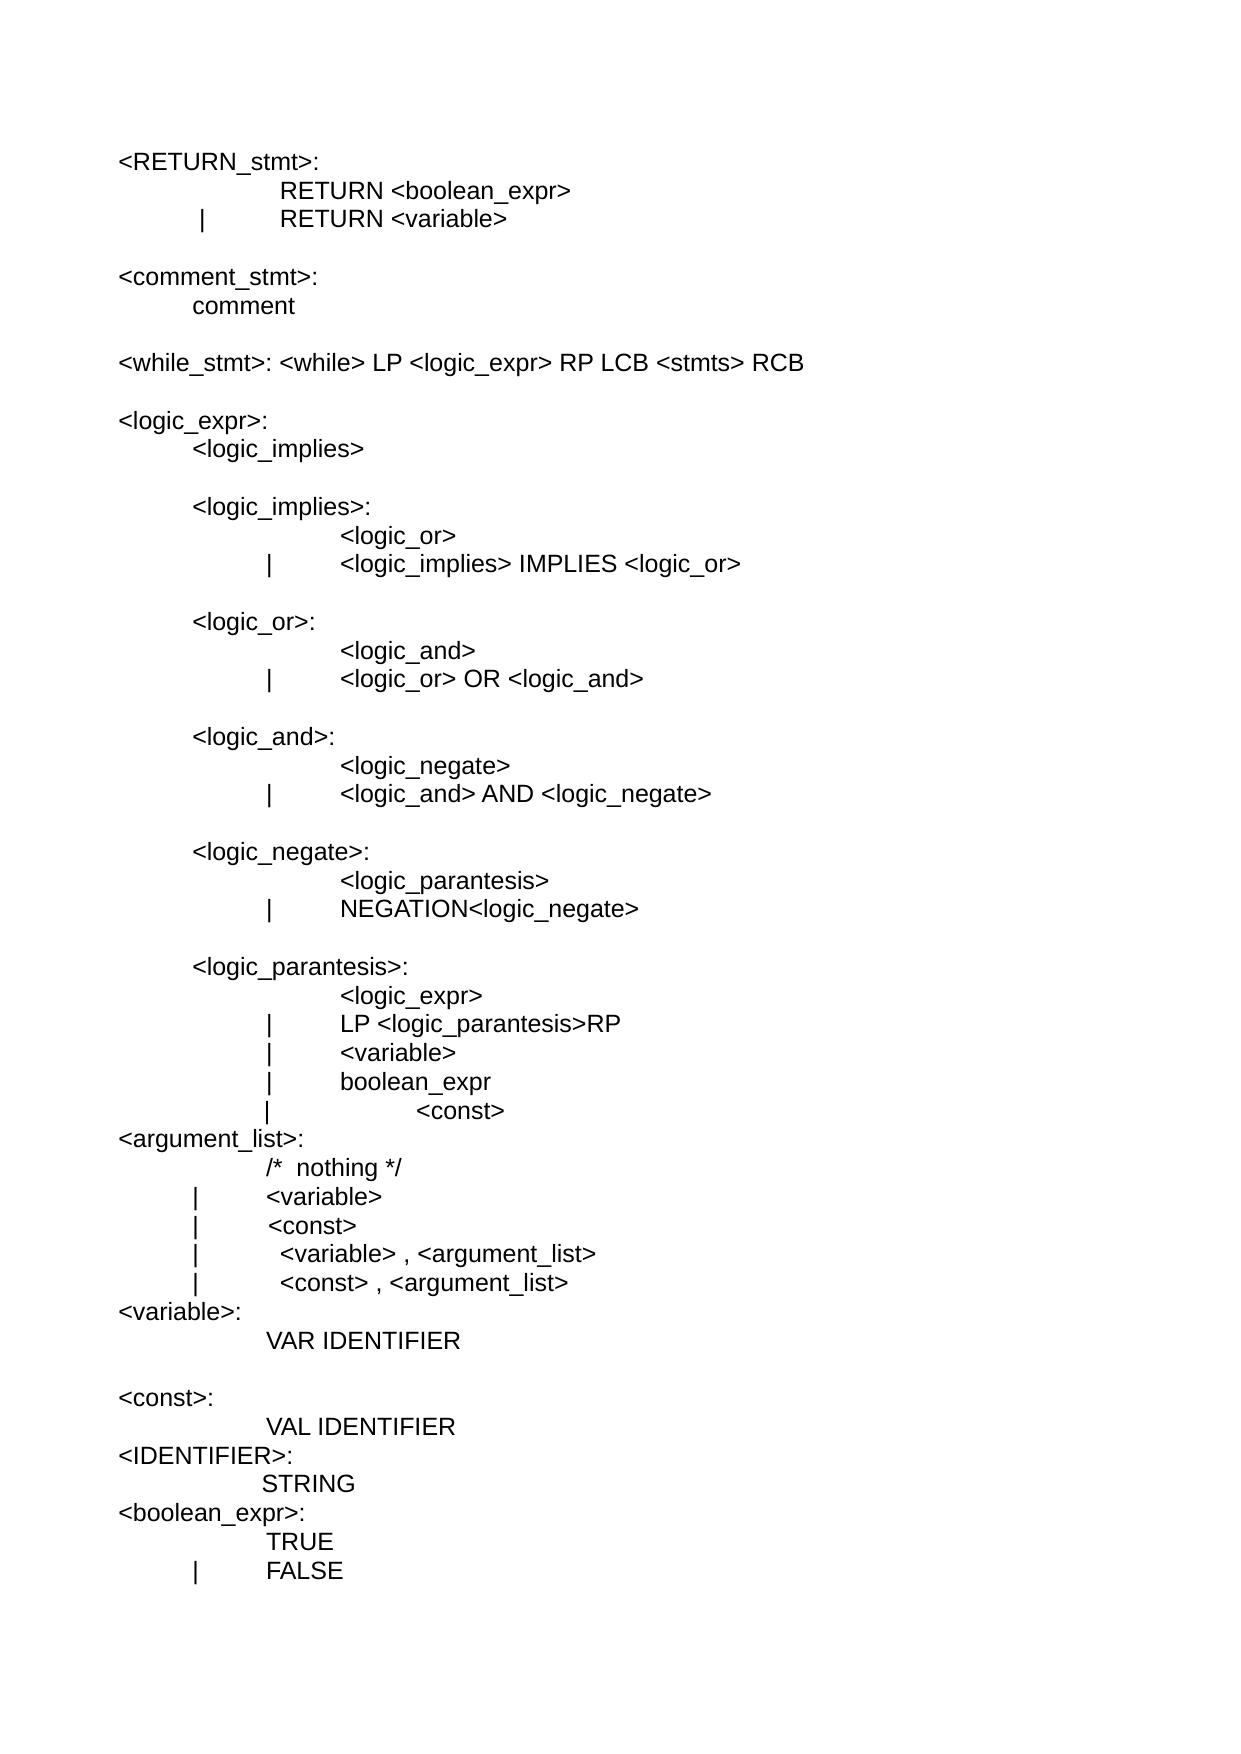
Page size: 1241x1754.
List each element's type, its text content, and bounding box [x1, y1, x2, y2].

text <argument_list>: [118, 1124, 1122, 1153]
text | <variable> [118, 1038, 1122, 1067]
text <logic_parantesis> [118, 866, 1122, 894]
text <logic_parantesis>: [118, 952, 1122, 981]
text comment [118, 291, 1122, 319]
text <logic_or> [118, 521, 1122, 549]
text <variable>: [118, 1297, 1122, 1326]
text <logic_expr>: [118, 406, 1122, 434]
text VAL IDENTIFIER [118, 1412, 1122, 1441]
text | boolean_expr [118, 1067, 1122, 1096]
text RETURN <boolean_expr> [118, 176, 1122, 204]
text VAR IDENTIFIER [118, 1326, 1122, 1354]
text <while_stmt>: <while> LP <logic_expr> RP LCB <stmts> RCB [118, 348, 1122, 377]
text | <logic_implies> IMPLIES <logic_or> [118, 549, 1122, 578]
text TRUE [118, 1527, 1122, 1556]
text | NEGATION<logic_negate> [118, 894, 1122, 923]
text | FALSE [118, 1556, 1122, 1584]
text <const>: [118, 1383, 1122, 1412]
text /* nothing */ [118, 1153, 1122, 1182]
text STRING [118, 1469, 1122, 1498]
text <logic_or>: [118, 607, 1122, 636]
text | RETURN <variable> [118, 204, 1122, 233]
text <logic_expr> [118, 981, 1122, 1009]
text | <const> [118, 1096, 1122, 1124]
text | <const> [118, 1211, 1122, 1239]
text <logic_implies> [118, 434, 1122, 463]
text <IDENTIFIER>: [118, 1441, 1122, 1469]
text <logic_implies>: [118, 492, 1122, 521]
text | <logic_or> OR <logic_and> [118, 664, 1122, 693]
text | <const> , <argument_list> [118, 1268, 1122, 1297]
text <logic_negate>: [118, 837, 1122, 866]
text | <logic_and> AND <logic_negate> [118, 779, 1122, 808]
text | <variable> , <argument_list> [118, 1239, 1122, 1268]
text <comment_stmt>: [118, 262, 1122, 291]
text <logic_and> [118, 636, 1122, 664]
text <logic_and>: [118, 722, 1122, 751]
text | <variable> [118, 1182, 1122, 1211]
text | LP <logic_parantesis>RP [118, 1009, 1122, 1038]
text <logic_negate> [118, 751, 1122, 779]
text <boolean_expr>: [118, 1498, 1122, 1527]
text <RETURN_stmt>: [118, 147, 1122, 176]
